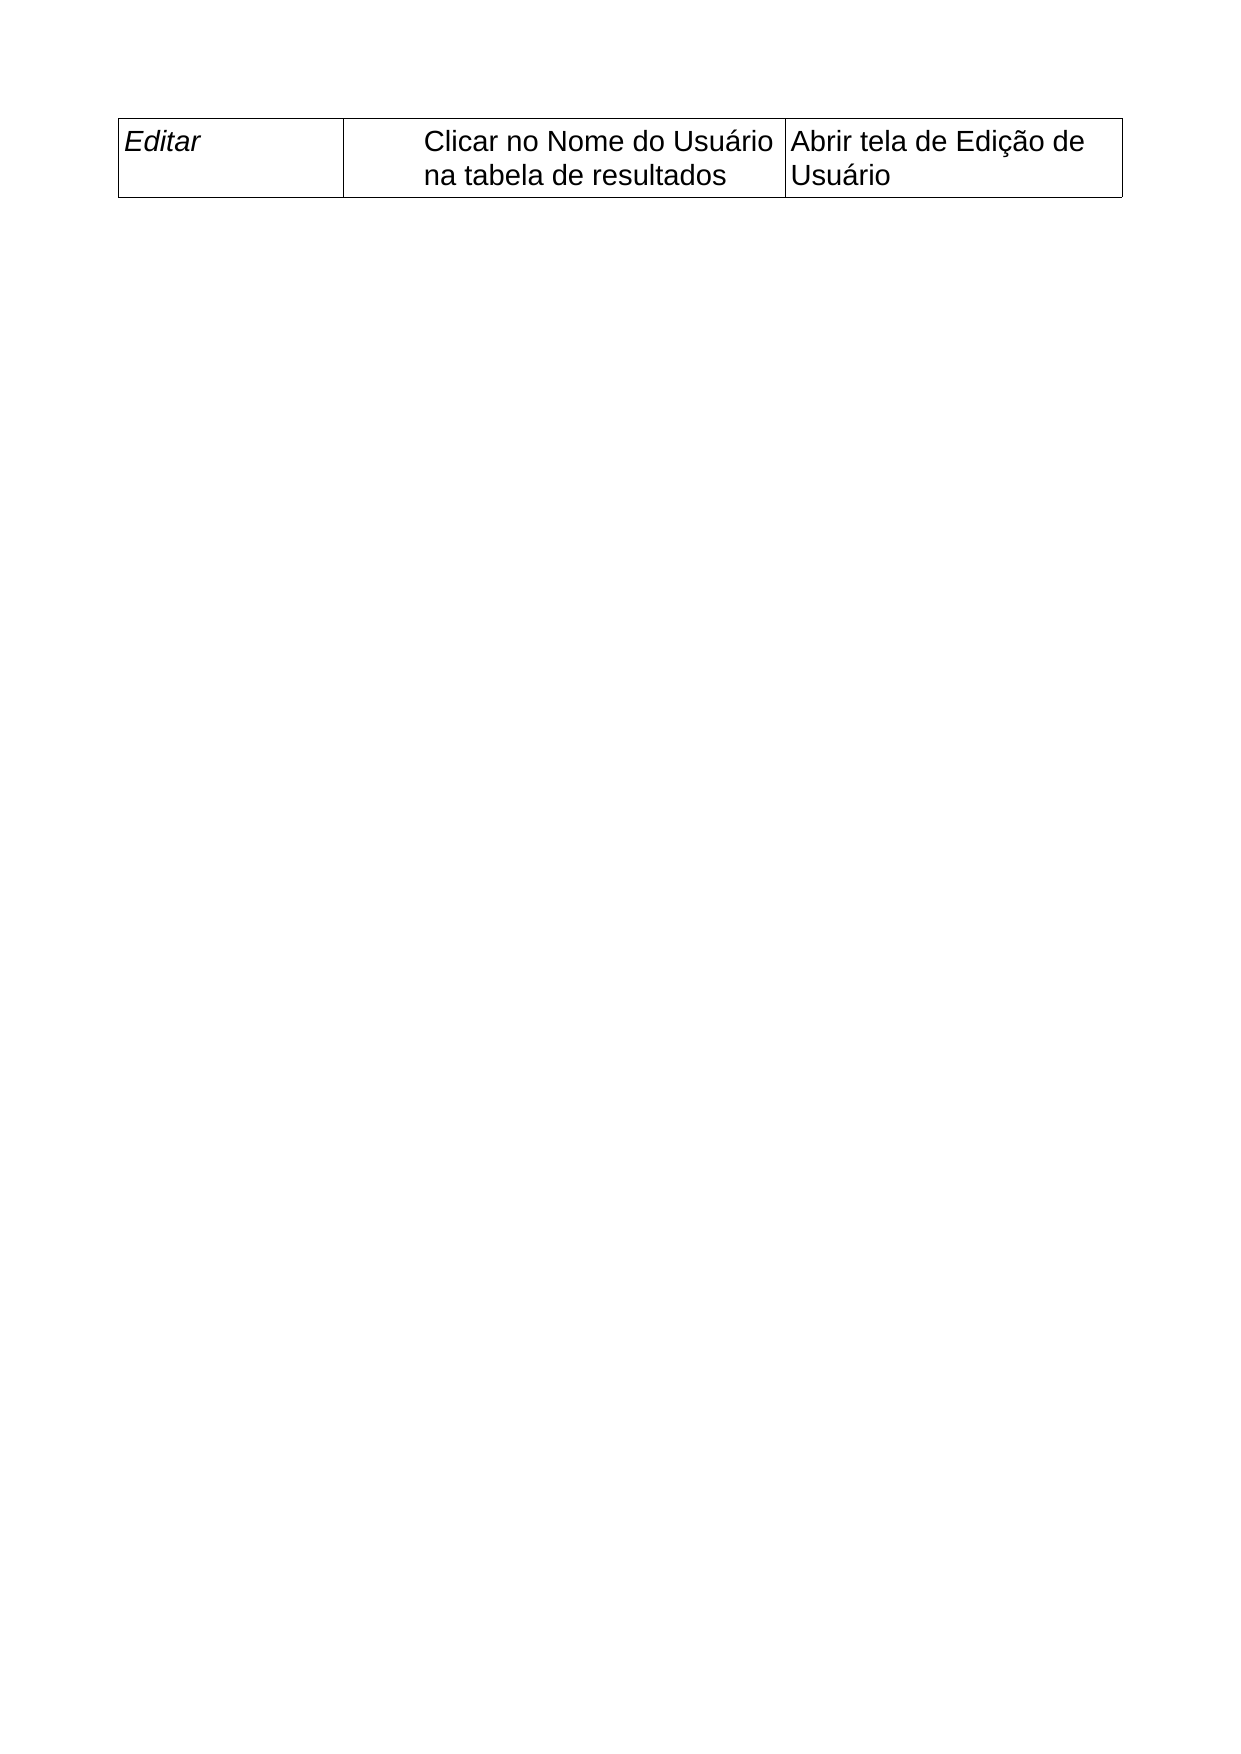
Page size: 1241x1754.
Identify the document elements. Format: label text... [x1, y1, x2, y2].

table_cell Editar [119, 119, 343, 197]
table_cell Abrir tela de Edição de Usuário [786, 119, 1122, 197]
table_cell Clicar no Nome do Usuário na tabela de resultados [344, 119, 785, 197]
